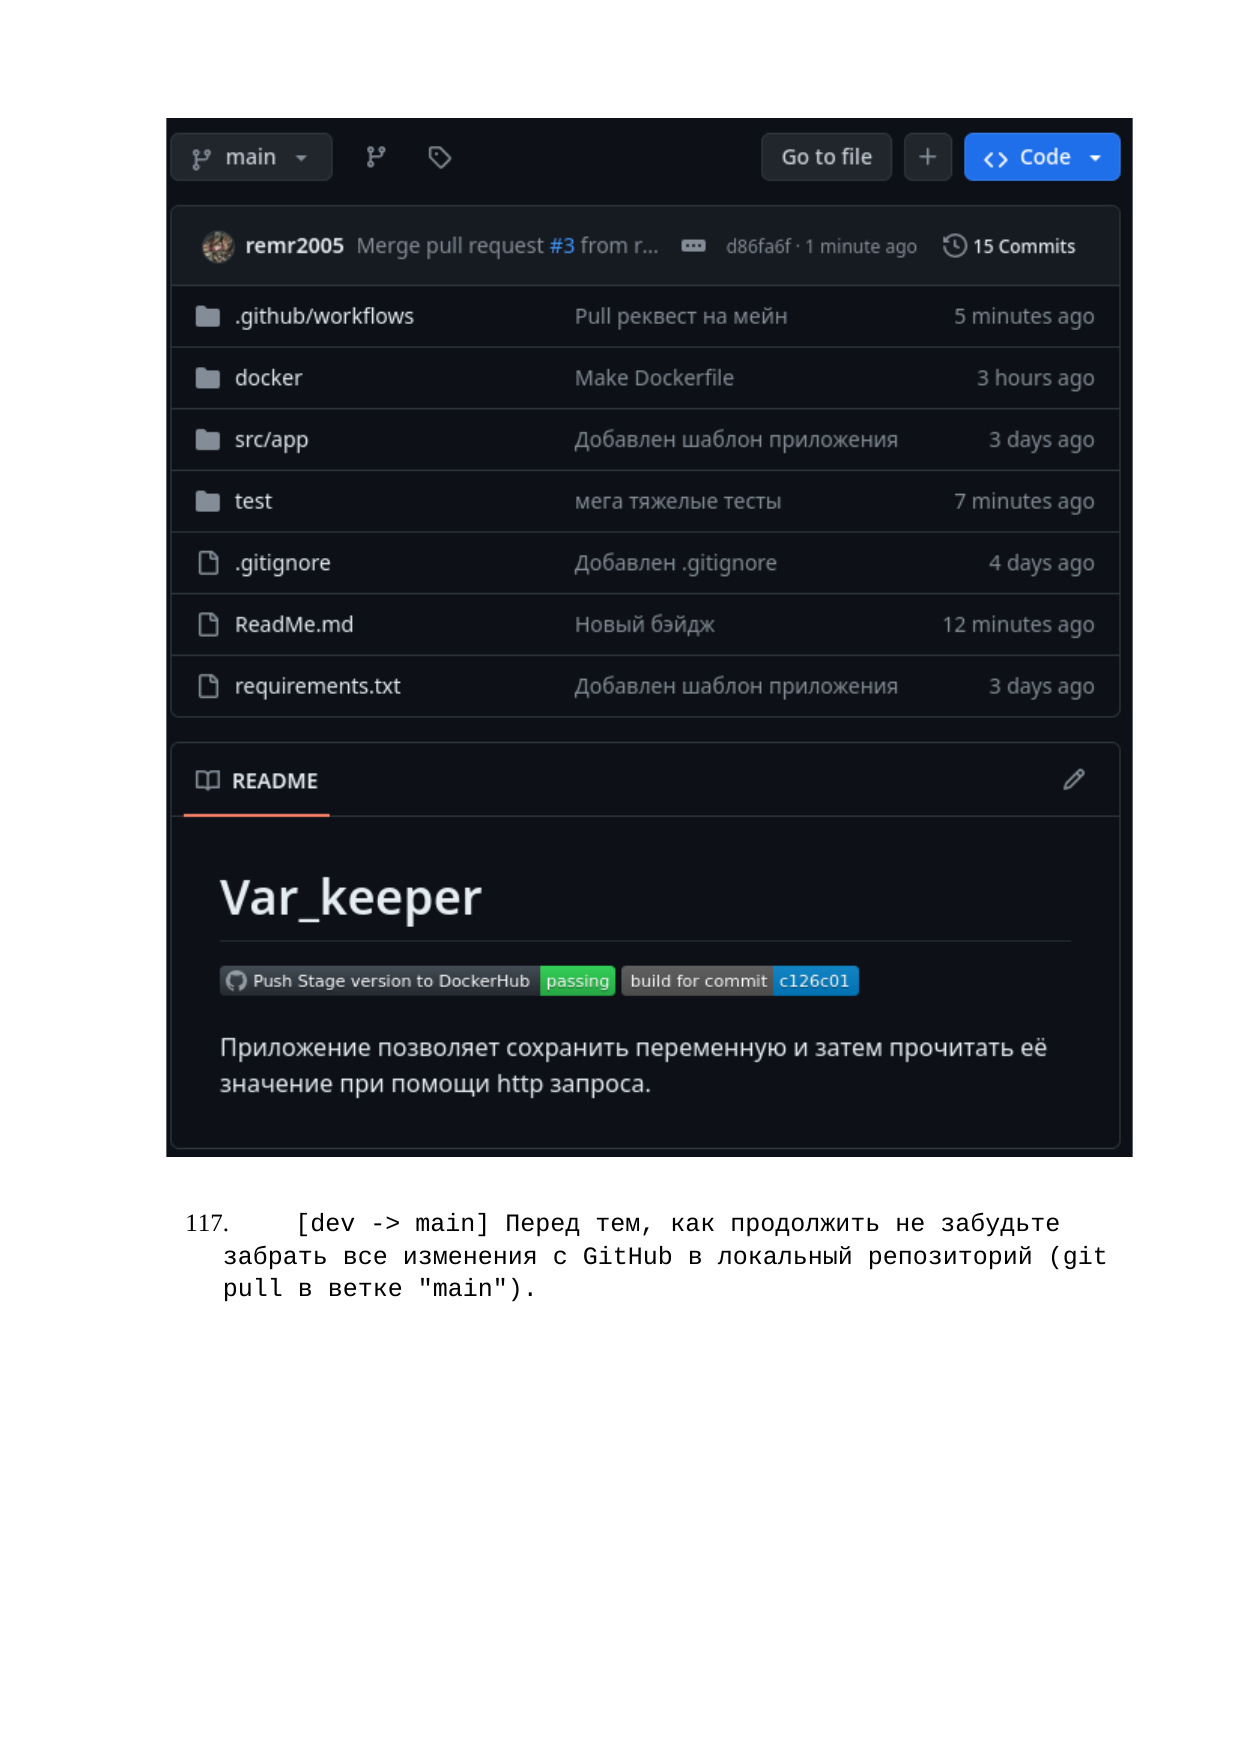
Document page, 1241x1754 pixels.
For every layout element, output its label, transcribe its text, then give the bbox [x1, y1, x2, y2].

list [dev -> main] Перед тем, как продолжить не забудьте забрать все изменения с GitHub в локальный репозиторий (git pull в ветке "main"). [185, 1208, 1152, 1304]
picture [166, 118, 1133, 1157]
